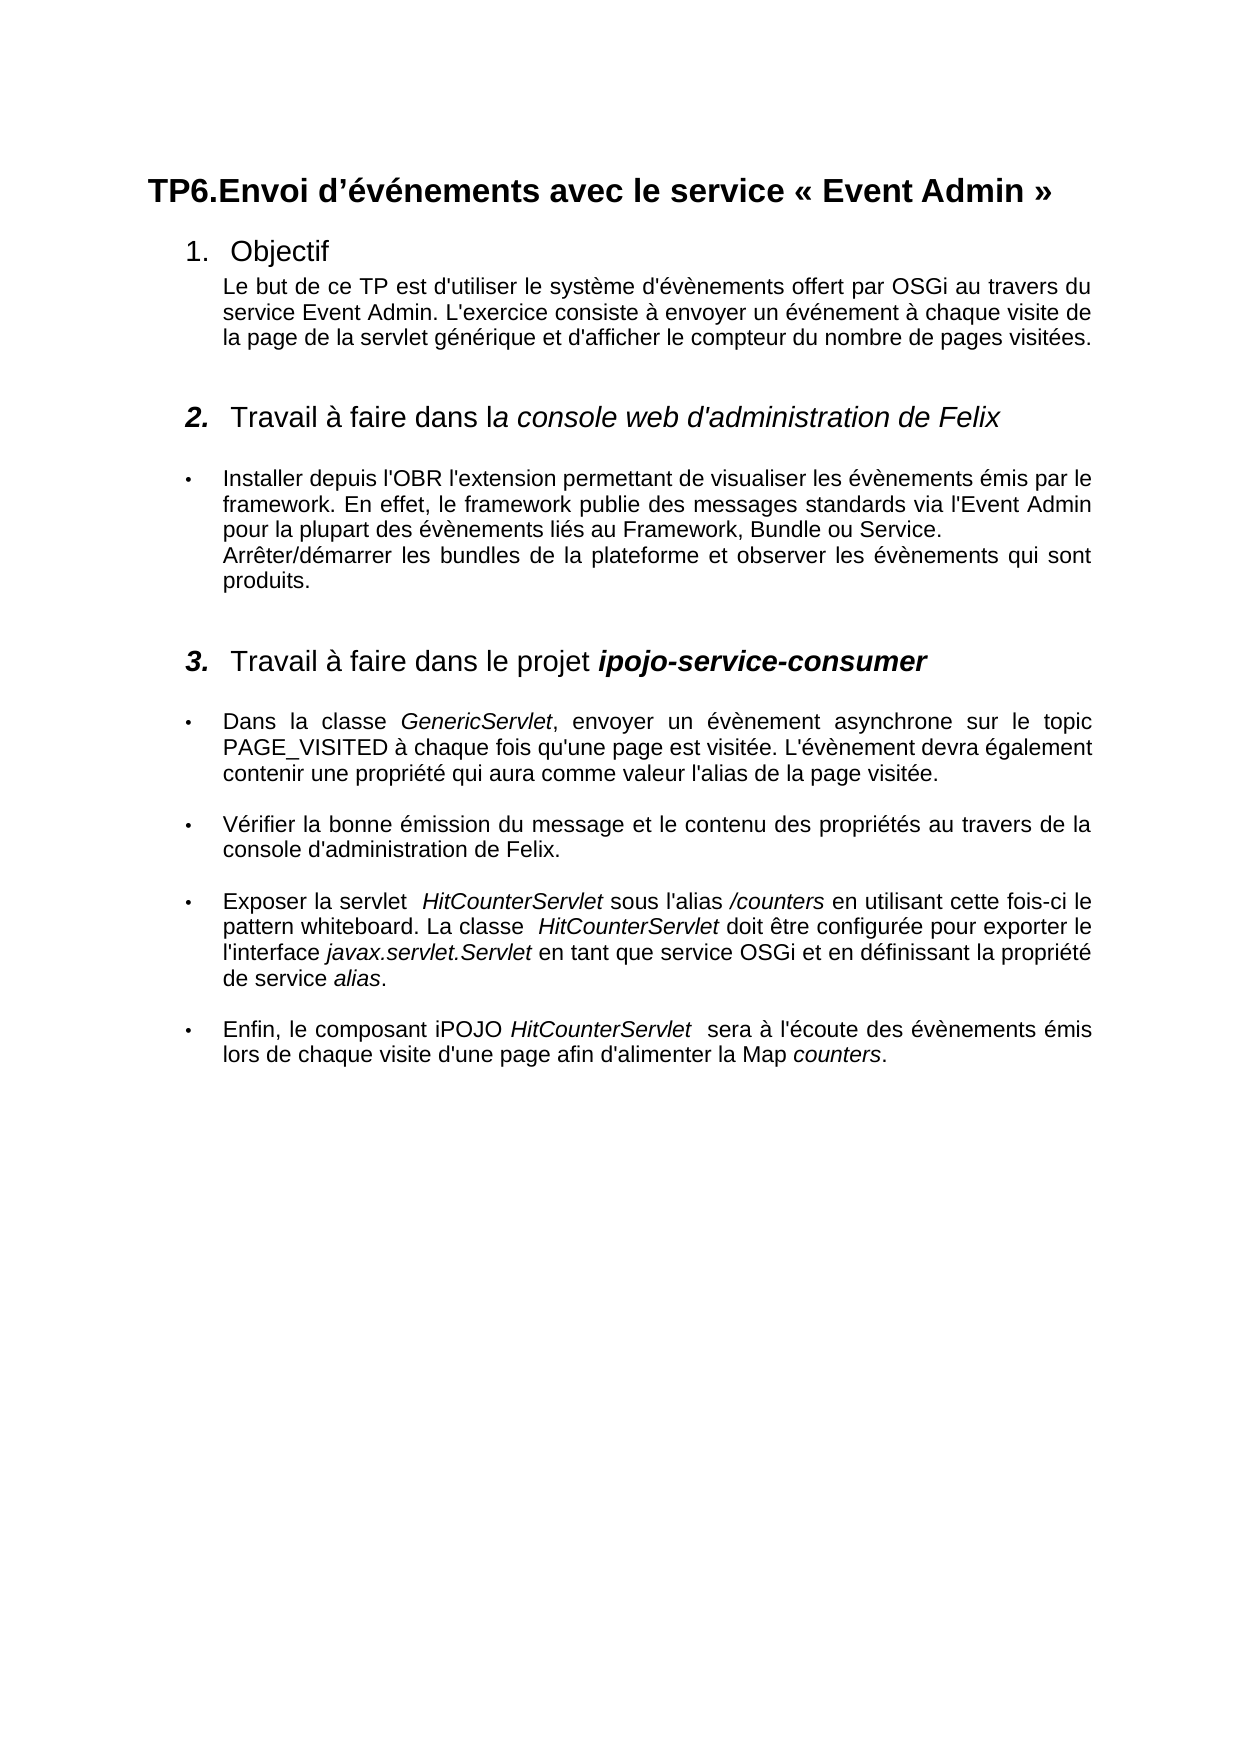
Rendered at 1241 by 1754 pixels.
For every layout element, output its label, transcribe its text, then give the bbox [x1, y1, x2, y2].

list Enfin, le composant iPOJO HitCounterServlet sera à l'écoute des évènements émis lors de chaque visite d'une page afin d'alimenter la Map counters. [185, 1016, 1092, 1068]
list Arrêter/démarrer les bundles de la plateforme et observer les évènements qui sont produits. [185, 543, 1092, 594]
list Dans la classe GenericServlet, envoyer un évènement asynchrone sur le topic PAGE_VISITED à chaque fois qu'une page est visitée. L'évènement devra également contenir une propriété qui aura comme valeur l'alias de la page visitée. [185, 709, 1092, 786]
subtitle Travail à faire dans la console web d'administration de Felix [185, 401, 1092, 434]
subtitle Envoi d’événements avec le service « Event Admin » [148, 173, 1092, 210]
list Installer depuis l'OBR l'extension permettant de visualiser les évènements émis par le framework. En effet, le framework publie des messages standards via l'Event Admin pour la plupart des évènements liés au Framework, Bundle ou Service. [185, 466, 1092, 543]
list Vérifier la bonne émission du message et le contenu des propriétés au travers de la console d'administration de Felix. [185, 811, 1092, 863]
list Le but de ce TP est d'utiliser le système d'évènements offert par OSGi au travers du service Event Admin. L'exercice consiste à envoyer un événement à chaque visite de la page de la servlet générique et d'afficher le compteur du nombre de pages visitées. [185, 274, 1092, 351]
subtitle Travail à faire dans le projet ipojo-service-consumer [185, 644, 1092, 677]
list Exposer la servlet HitCounterServlet sous l'alias /counters en utilisant cette fois-ci le pattern whiteboard. La classe HitCounterServlet doit être configurée pour exporter le l'interface javax.servlet.Servlet en tant que service OSGi et en définissant la propriété de service alias. [185, 888, 1092, 991]
subtitle Objectif [185, 235, 1092, 267]
